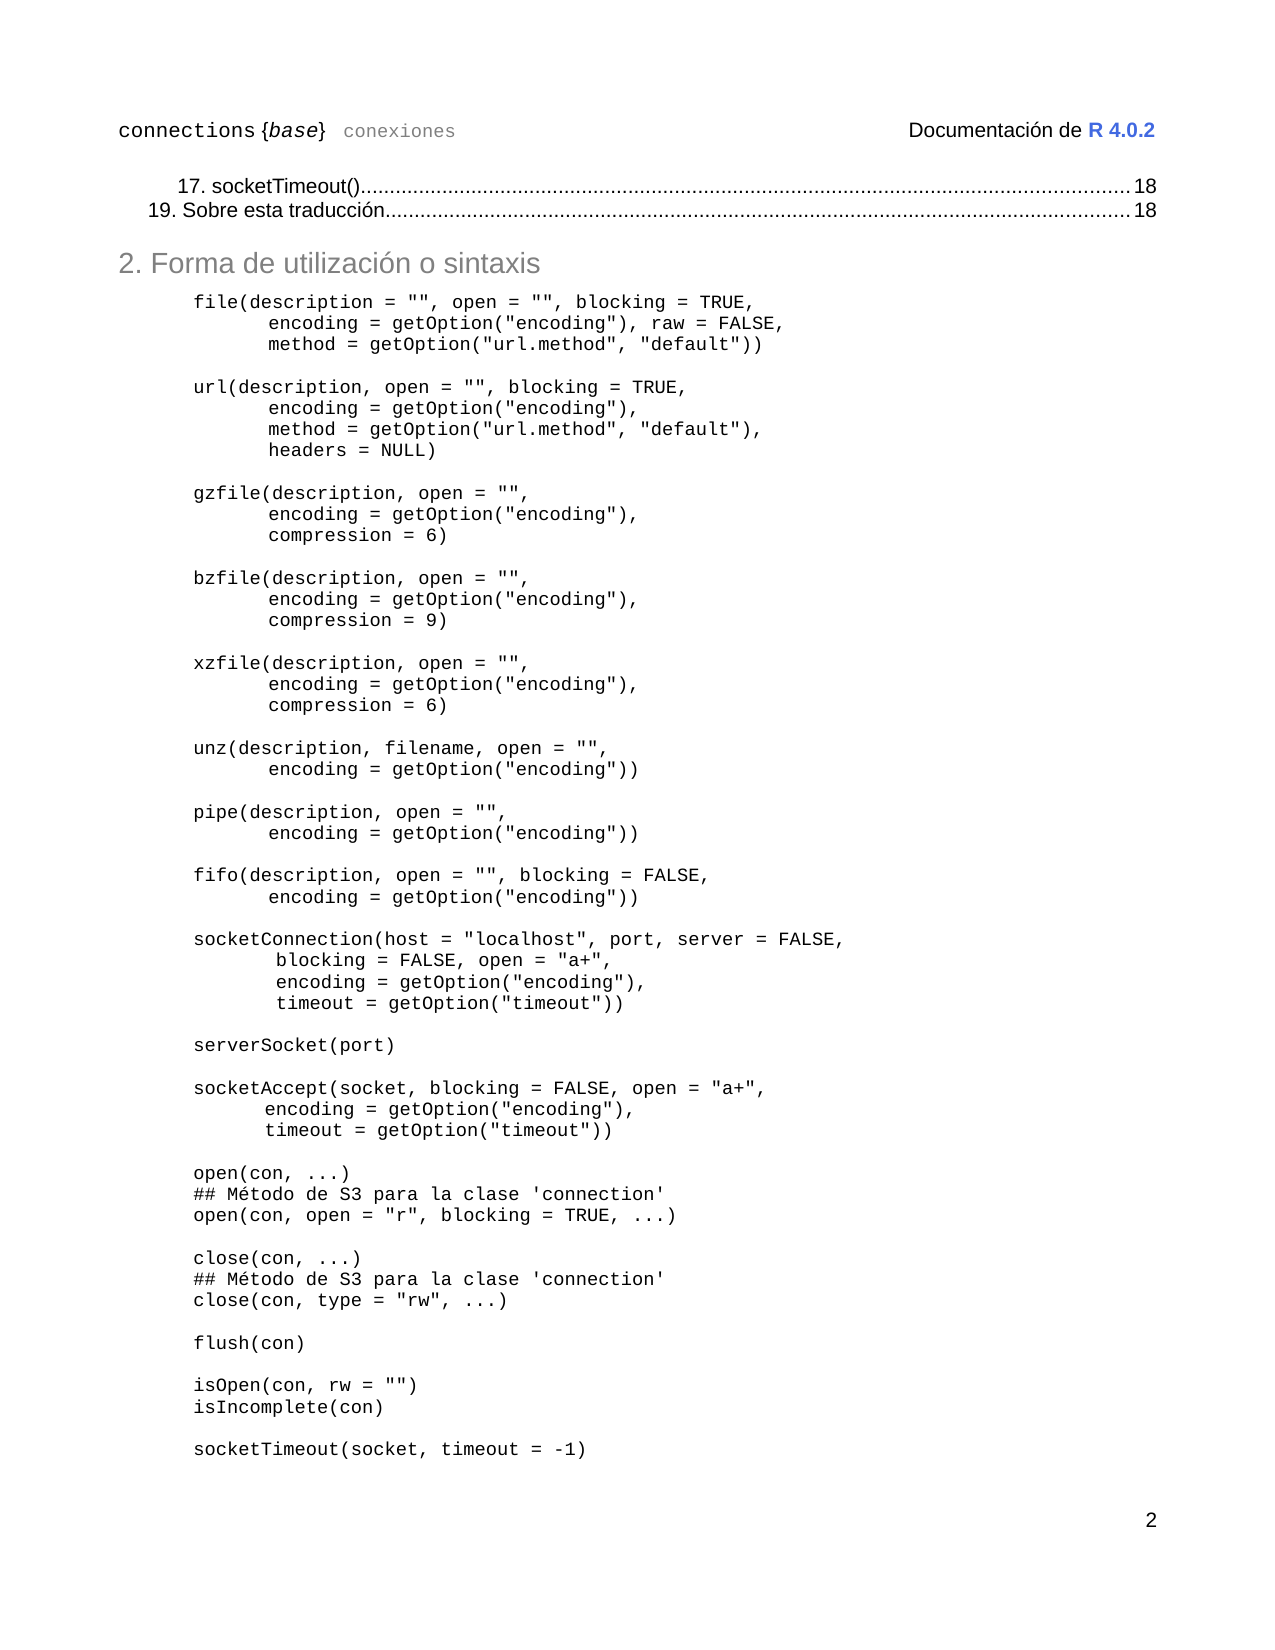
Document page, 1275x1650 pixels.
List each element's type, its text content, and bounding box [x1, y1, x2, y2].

text fifo(description, open = "", blocking = FALSE, [118, 866, 1157, 887]
text encoding = getOption("encoding"), [118, 675, 1157, 696]
text socketAccept(socket, blocking = FALSE, open = "a+", [118, 1079, 1157, 1100]
text url(description, open = "", blocking = TRUE, [118, 377, 1157, 399]
text gzfile(description, open = "", [118, 484, 1157, 505]
text compression = 6) [118, 526, 1157, 547]
text xzfile(description, open = "", [118, 654, 1157, 675]
text compression = 9) [118, 611, 1157, 632]
text method = getOption("url.method", "default"), [118, 420, 1157, 441]
text file(description = "", open = "", blocking = TRUE, [118, 292, 1157, 314]
text open(con, ...) [118, 1164, 1157, 1185]
text 17. socketTimeout() 18 [177, 173, 1157, 197]
text encoding = getOption("encoding")) [118, 760, 1157, 781]
text serverSocket(port) [118, 1036, 1157, 1057]
text open(con, open = "r", blocking = TRUE, ...) [118, 1206, 1157, 1227]
text encoding = getOption("encoding")) [118, 824, 1157, 845]
text socketTimeout(socket, timeout = -1) [118, 1440, 1157, 1461]
text pipe(description, open = "", [118, 802, 1157, 824]
text flush(con) [118, 1334, 1157, 1355]
text isIncomplete(con) [118, 1397, 1157, 1419]
text encoding = getOption("encoding"), [118, 972, 1157, 994]
text socketConnection(host = "localhost", port, server = FALSE, [118, 930, 1157, 951]
text close(con, ...) [118, 1249, 1157, 1270]
text compression = 6) [118, 696, 1157, 717]
text encoding = getOption("encoding")) [118, 887, 1157, 909]
text close(con, type = "rw", ...) [118, 1291, 1157, 1312]
text 19. Sobre esta traducción 18 [148, 197, 1157, 221]
text headers = NULL) [118, 441, 1157, 462]
text encoding = getOption("encoding"), [118, 1100, 1157, 1121]
text ## Método de S3 para la clase 'connection' [118, 1270, 1157, 1291]
text ## Método de S3 para la clase 'connection' [118, 1185, 1157, 1206]
text encoding = getOption("encoding"), [118, 505, 1157, 526]
text encoding = getOption("encoding"), [118, 399, 1157, 420]
text bzfile(description, open = "", [118, 569, 1157, 590]
text encoding = getOption("encoding"), raw = FALSE, [118, 314, 1157, 335]
text unz(description, filename, open = "", [118, 739, 1157, 760]
text blocking = FALSE, open = "a+", [118, 951, 1157, 972]
subtitle 2. Forma de utilización o sintaxis [118, 246, 1157, 280]
text timeout = getOption("timeout")) [118, 1121, 1157, 1142]
text timeout = getOption("timeout")) [118, 994, 1157, 1015]
text isOpen(con, rw = "") [118, 1376, 1157, 1397]
text encoding = getOption("encoding"), [118, 590, 1157, 611]
text method = getOption("url.method", "default")) [118, 335, 1157, 356]
